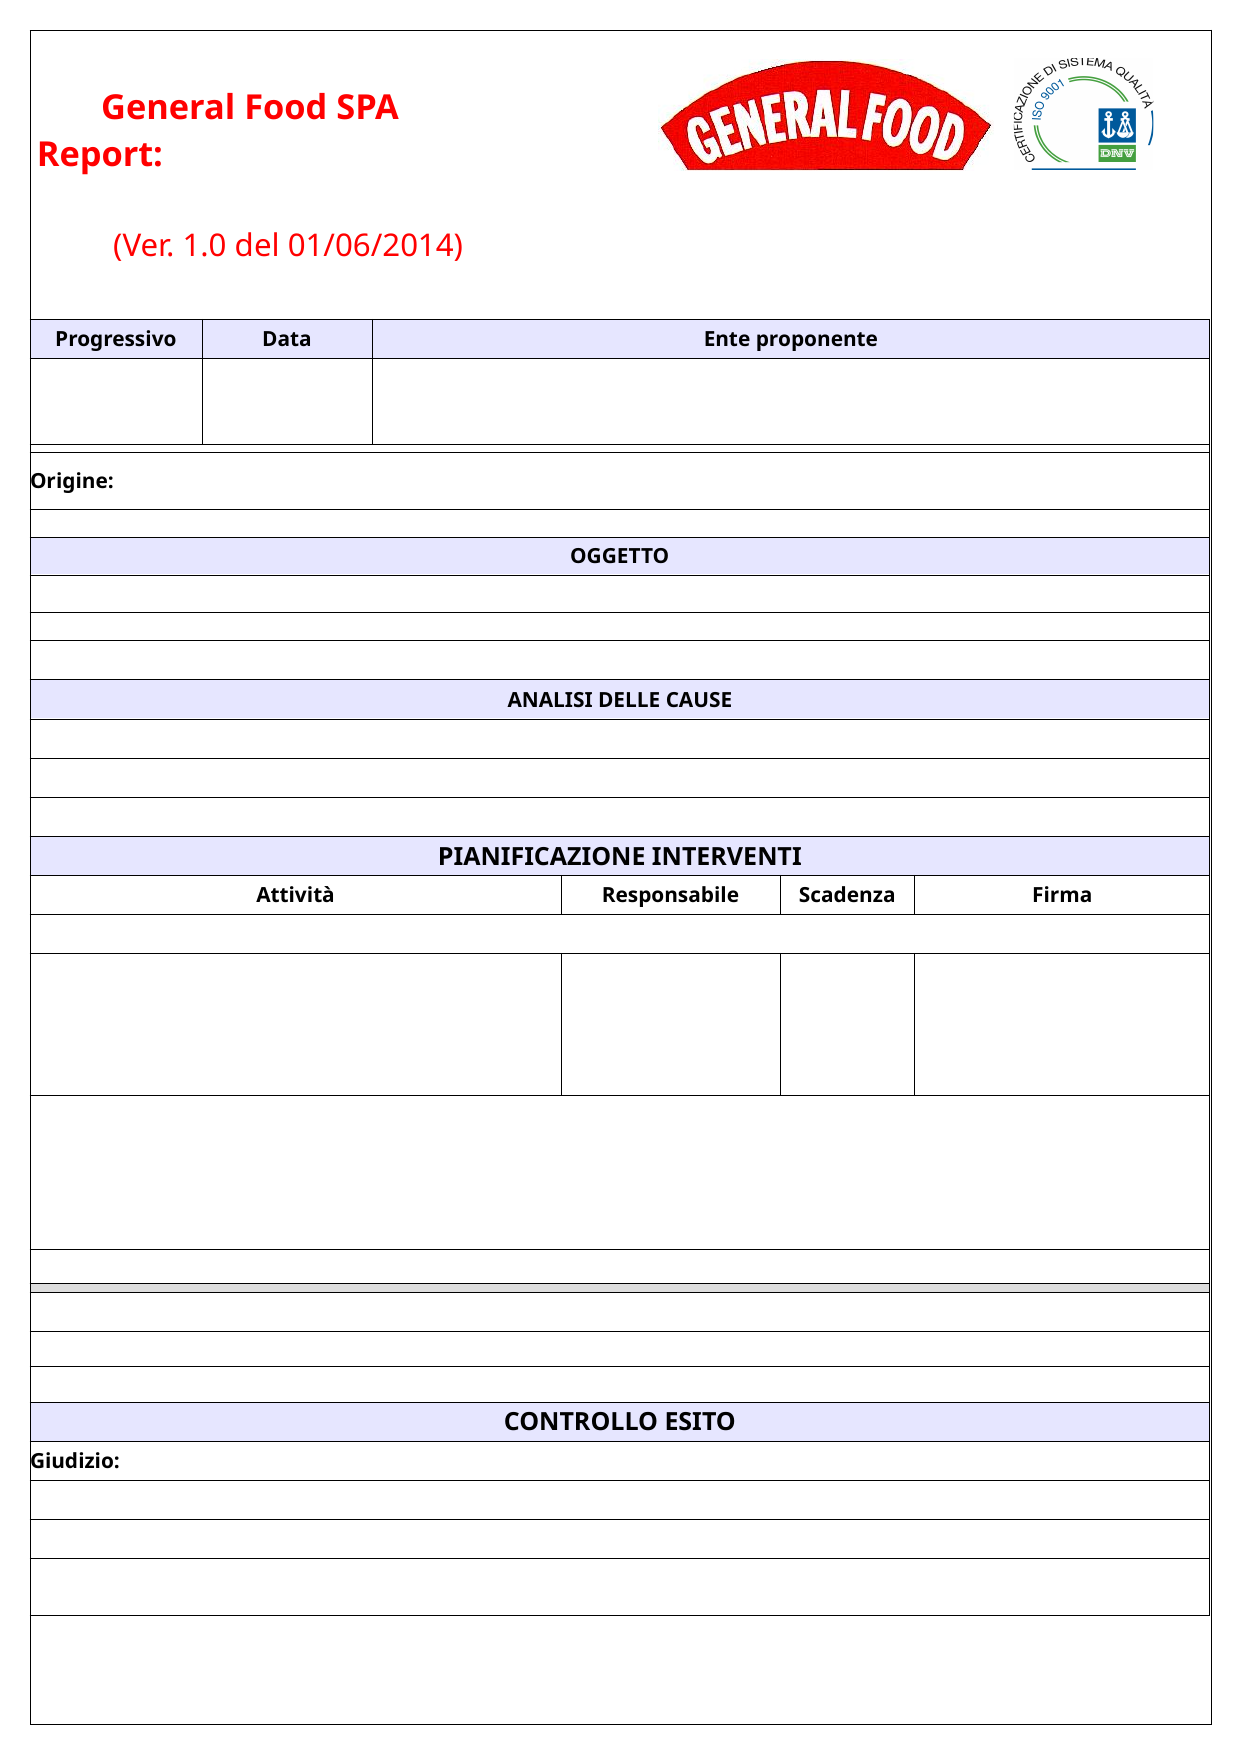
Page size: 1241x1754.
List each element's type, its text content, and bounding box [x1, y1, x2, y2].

table_cell CONTROLLO ESITO [31, 1403, 1209, 1441]
table_cell [915, 954, 1209, 1095]
table_cell <formatLang(o.date, date=True) if o.date else ''> [203, 359, 372, 443]
table_cell [31, 1284, 1209, 1292]
picture [1013, 58, 1154, 170]
table_cell </for> [31, 1293, 1209, 1331]
table_header Ente proponente [373, 320, 1209, 358]
table_cell <formatLang(l.date, date=True) if l.date else ''> [31, 1152, 201, 1220]
table_cell <l.note> [561, 1152, 1209, 1220]
table_cell <'Nuova Azione Correttiva/Preventiva nr: %s del %s' % (o.child_id.ref, formatLang(o.date, date=True)) if o.date and o.child_id else ''> [31, 1559, 619, 1615]
table_cell </if> [31, 1220, 1209, 1249]
table_cell <if test="not l.internal"> [31, 1124, 1209, 1152]
table_cell <'Altro: %s' % (o.origin_other) if o.origin == 'other' and o.origin_other else ''> [620, 453, 1209, 509]
table_cell <o.ref> [31, 359, 202, 443]
table_cell <if test="o.proposed_subject"> [31, 510, 1209, 537]
table_header Data [203, 320, 372, 358]
table_header <for each="l in line.working_ids"> [31, 1096, 1209, 1124]
table_cell Responsabile [562, 876, 780, 914]
table_cell <l.name> [201, 1152, 561, 1220]
picture [658, 59, 994, 171]
table_cell <o.proposed_subject if o.proposed_subject else ''> [31, 576, 1209, 612]
table_cell <formatLang(line.deadline, date=True) if line.deadline else ''> [781, 954, 914, 1095]
text <for each="o in objects"> [31, 295, 1211, 319]
table_cell <line.manager_id.name> [562, 954, 780, 1095]
table_cell </if> [31, 613, 1209, 640]
table_cell </for> [31, 1250, 1209, 1283]
table_cell PIANIFICAZIONE INTERVENTI [31, 837, 1209, 875]
table_cell <for each="line in o.intervent_ids"> [31, 915, 1209, 953]
table_cell <o.proposing_entity> [373, 359, 1209, 443]
table_cell <if test="o.note"> [31, 641, 1209, 679]
table_cell ANALISI DELLE CAUSE [31, 680, 1209, 718]
table_cell <if test="o.intervent_ids"> [31, 798, 1209, 836]
table_cell Scadenza [781, 876, 914, 914]
table_cell OGGETTO [31, 538, 1209, 574]
table_cell <if test="o.child_id.ref or o.closed_date"> [31, 1520, 1209, 1558]
table_cell <line.name> [31, 954, 561, 1095]
table_cell [31, 445, 1209, 452]
table_cell <if test="o.esit_note"> [31, 1367, 1209, 1402]
table_cell </if> [31, 1481, 1209, 1519]
table_header Progressivo [31, 320, 202, 358]
table_cell </if> [31, 759, 1209, 797]
table_cell Attività [31, 876, 561, 914]
table_cell <o.note if o.note else ''> [31, 720, 1209, 757]
table_cell Origine: <get_selection_item(o,'origin') if o.origin else ''> [31, 453, 619, 509]
table_cell <' Azione chiusa il %s' %(formatLang(o.closed_date, date=True)) if o.closed_date else ''> [620, 1559, 1209, 1615]
table_cell </if> [31, 1332, 1209, 1366]
table_cell Firma [915, 876, 1209, 914]
table_cell Giudizio: <o.esit_note> [31, 1442, 1209, 1480]
